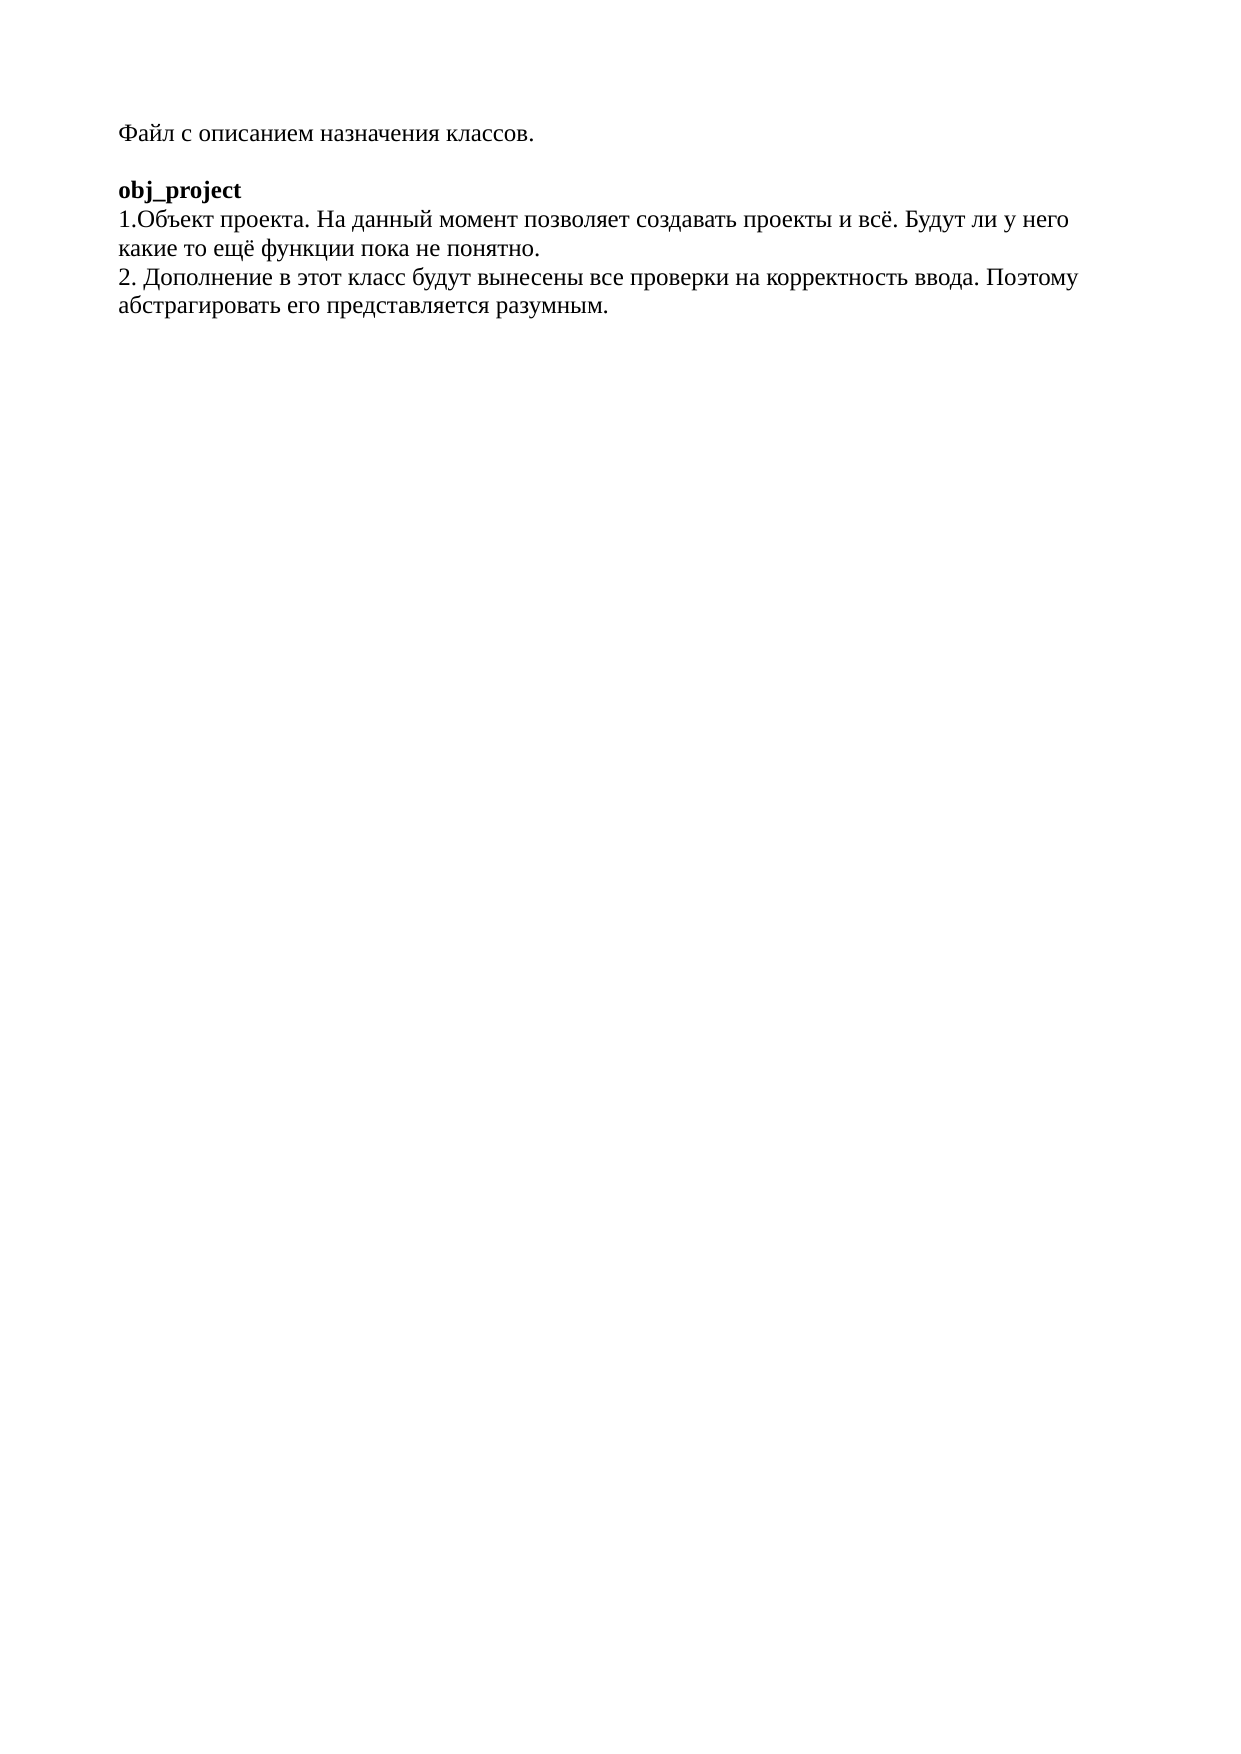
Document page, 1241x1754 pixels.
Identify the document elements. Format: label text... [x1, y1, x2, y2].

text 1.Объект проекта. На данный момент позволяет создавать проекты и всё. Будут ли у него какие то ещё функции пока не понятно. [118, 204, 1122, 262]
text obj_project [118, 176, 1122, 204]
text Файл с описанием назначения классов. [118, 118, 1122, 147]
text 2. Дополнение в этот класс будут вынесены все проверки на корректность ввода. Поэтому абстрагировать его представляется разумным. [118, 262, 1122, 319]
